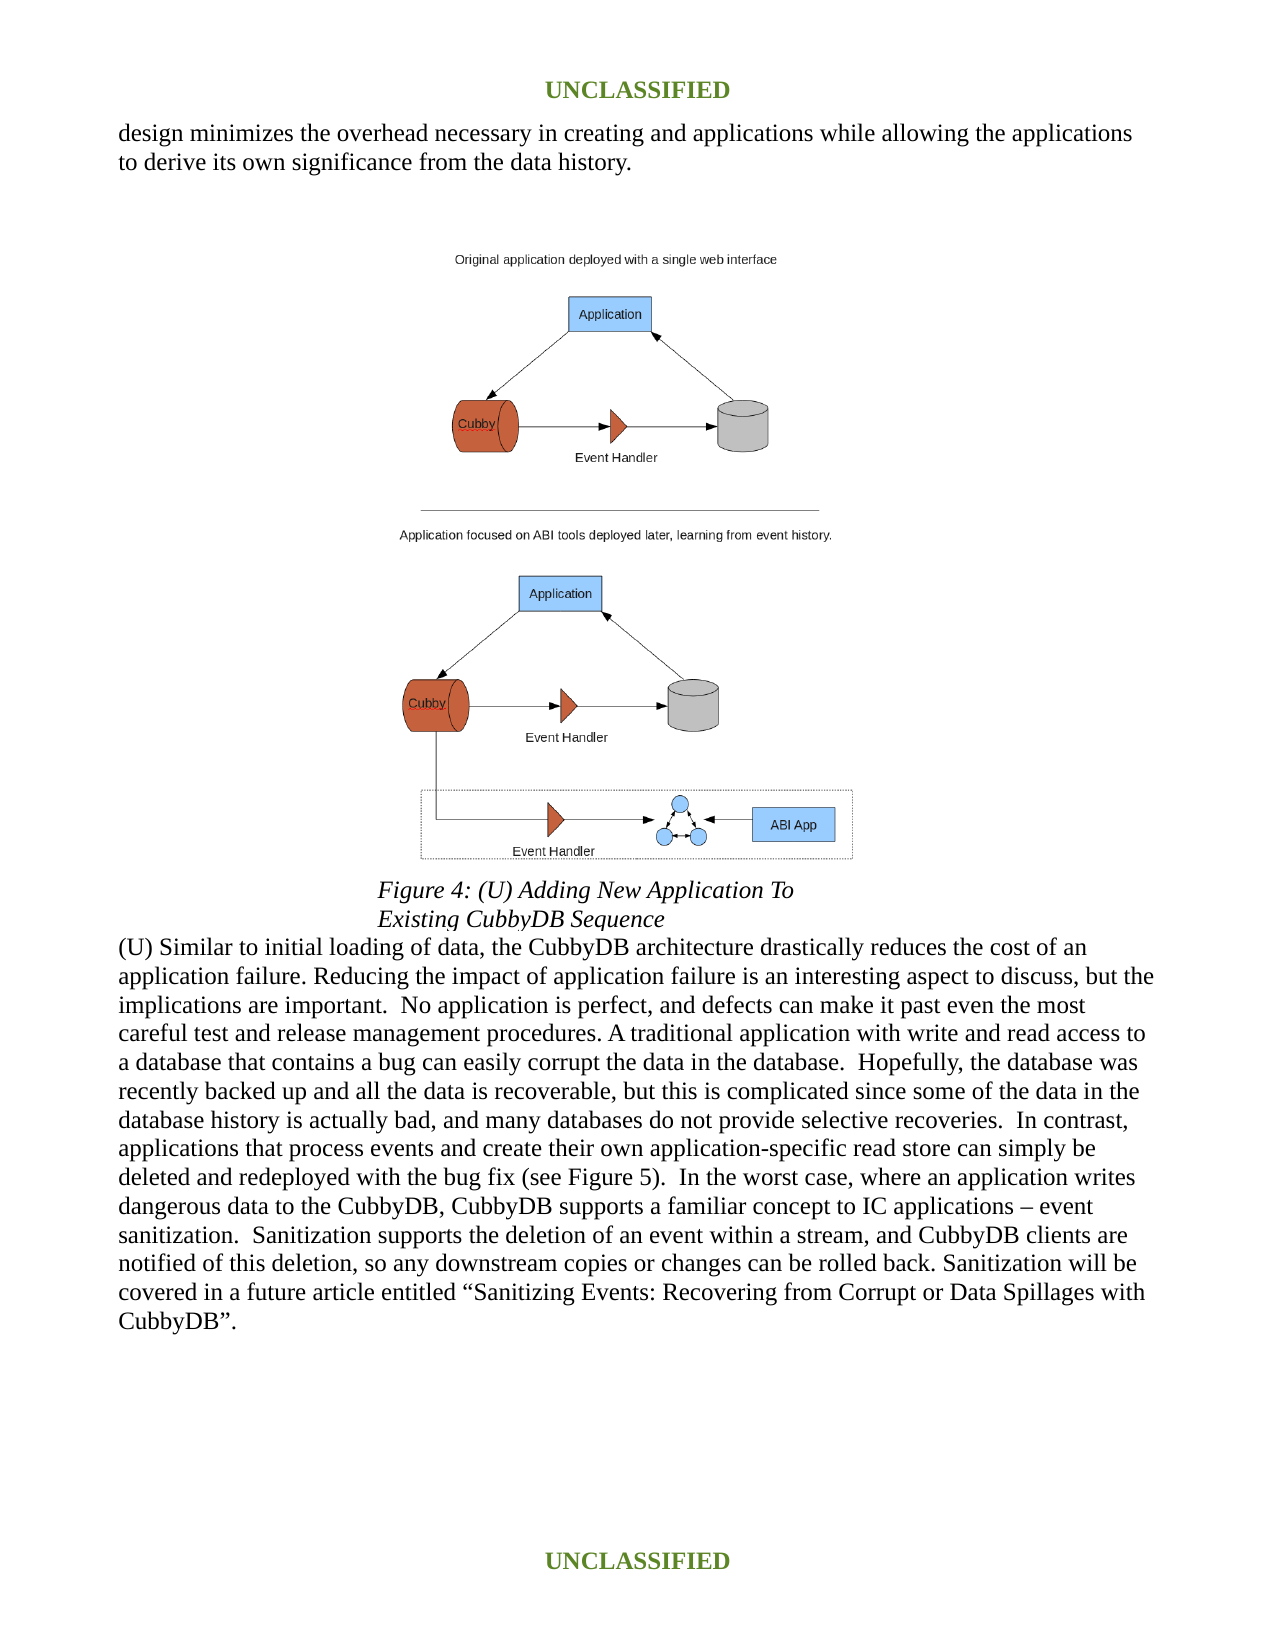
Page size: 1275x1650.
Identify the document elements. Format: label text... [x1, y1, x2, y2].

text design minimizes the overhead necessary in creating and applications while allowing the applications to derive its own significance from the data history. [118, 118, 1157, 176]
text (U) Similar to initial loading of data, the CubbyDB architecture drastically reduces the cost of an application failure. Reducing the impact of application failure is an interesting aspect to discuss, but the implications are important. No application is perfect, and defects can make it past even the most careful test and release management procedures. A traditional application with write and read access to a database that contains a bug can easily corrupt the data in the database. Hopefully, the database was recently backed up and all the data is recoverable, but this is complicated since some of the data in the database history is actually bad, and many databases do not provide selective recoveries. In contrast, applications that process events and create their own application-specific read store can simply be deleted and redeployed with the bug fix (see Figure 5). In the worst case, where an application writes dangerous data to the CubbyDB, CubbyDB supports a familiar concept to IC applications – event sanitization. Sanitization supports the deletion of an event within a stream, and CubbyDB clients are notified of this deletion, so any downstream copies or changes can be rolled back. Sanitization will be covered in a future article entitled “Sanitizing Events: Recovering from Corrupt or Data Spillages with CubbyDB”. [118, 825, 1157, 1335]
text Figure 4: (U) Adding New Application To Existing CubbyDB Sequence [377, 876, 869, 931]
picture [393, 245, 857, 867]
